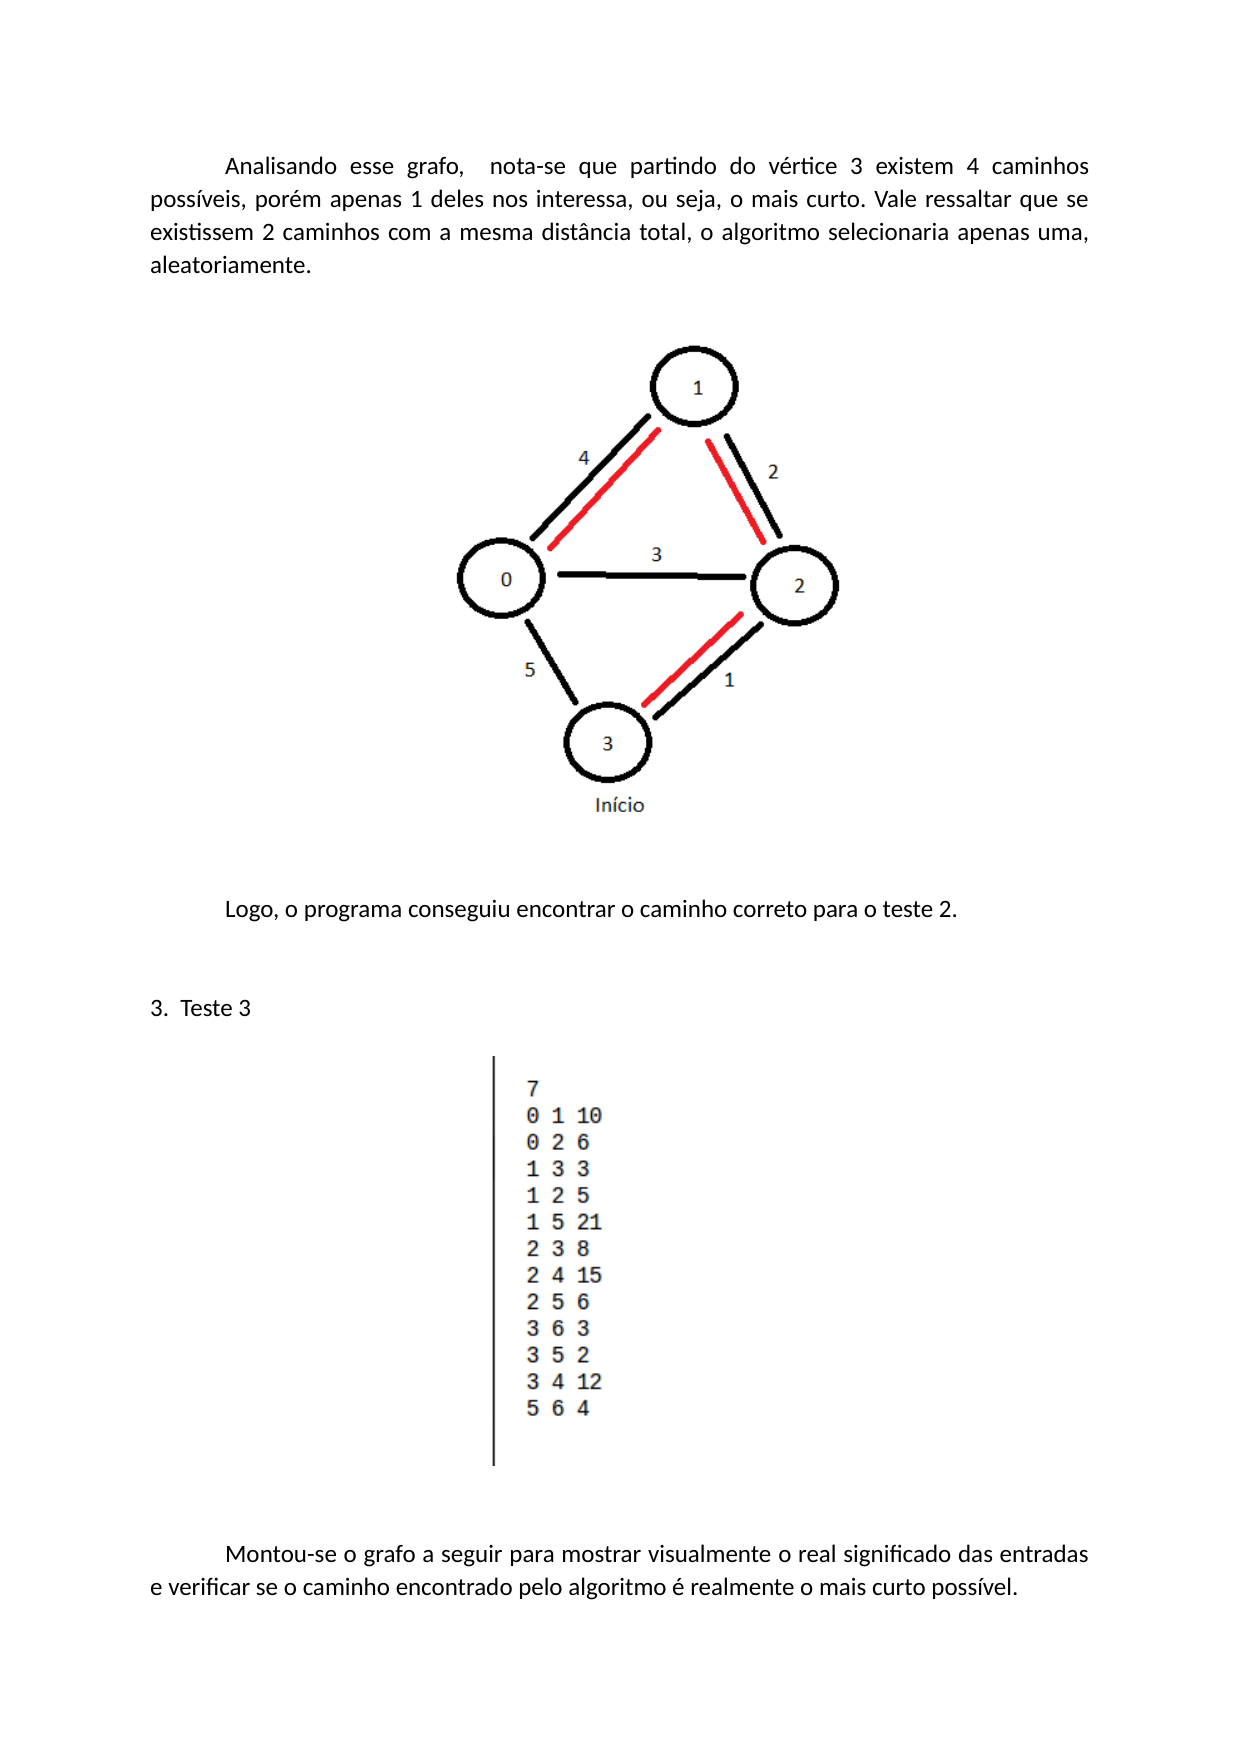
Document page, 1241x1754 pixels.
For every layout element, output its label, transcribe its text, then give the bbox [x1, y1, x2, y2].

text Analisando esse grafo, nota-se que partindo do vértice 3 existem 4 caminhos possíveis, porém apenas 1 deles nos interessa, ou seja, o mais curto. Vale ressaltar que se existissem 2 caminhos com a mesma distância total, o algoritmo selecionaria apenas uma, aleatoriamente. [150, 150, 1090, 279]
text Logo, o programa conseguiu encontrar o caminho correto para o teste 2. [150, 893, 1090, 924]
text Montou-se o grafo a seguir para mostrar visualmente o real significado das entradas e verificar se o caminho encontrado pelo algoritmo é realmente o mais curto possível. [150, 1538, 1090, 1601]
text 3. Teste 3 [150, 992, 1090, 1023]
picture [492, 1056, 657, 1466]
picture [432, 322, 868, 827]
